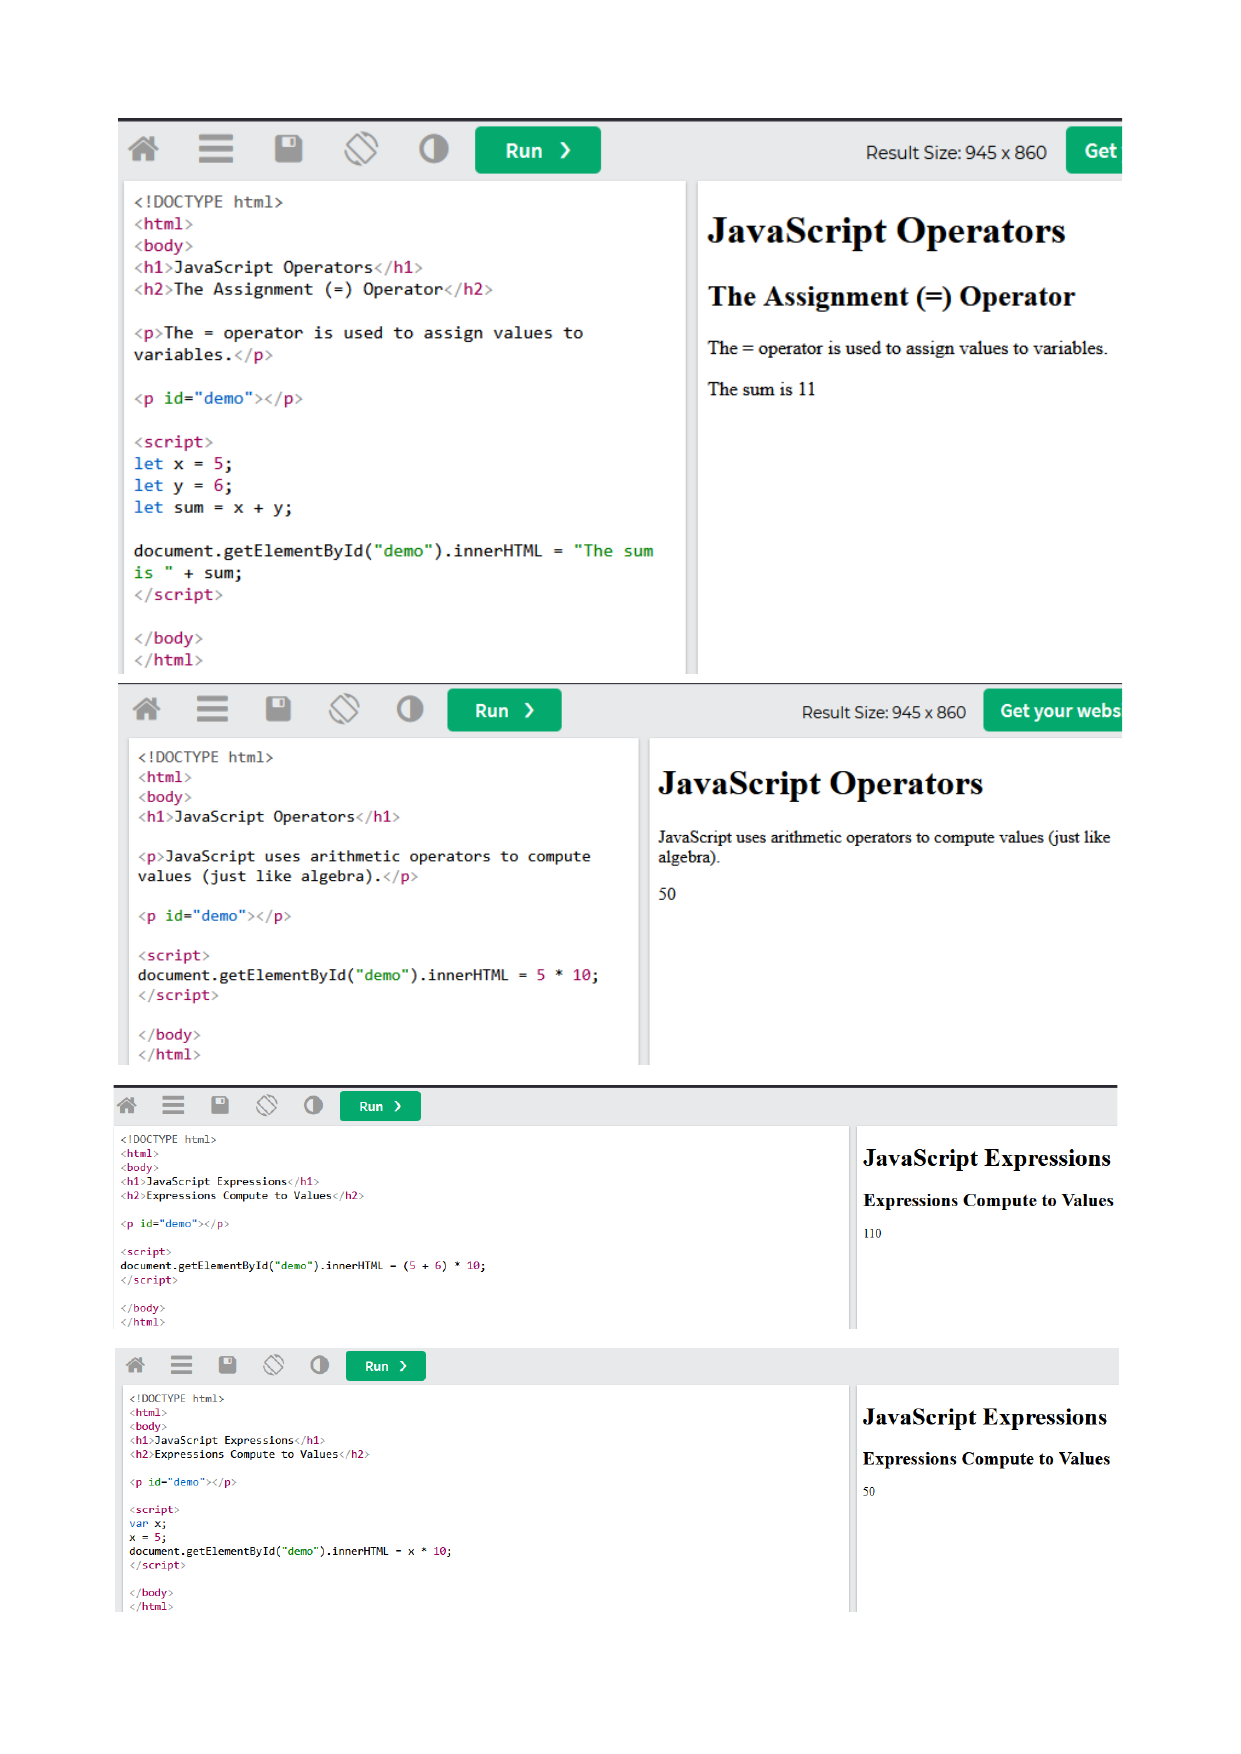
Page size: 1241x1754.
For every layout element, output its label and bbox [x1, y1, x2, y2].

picture [118, 683, 1123, 1065]
picture [113, 1085, 1118, 1329]
picture [118, 118, 1123, 674]
picture [115, 1348, 1119, 1612]
